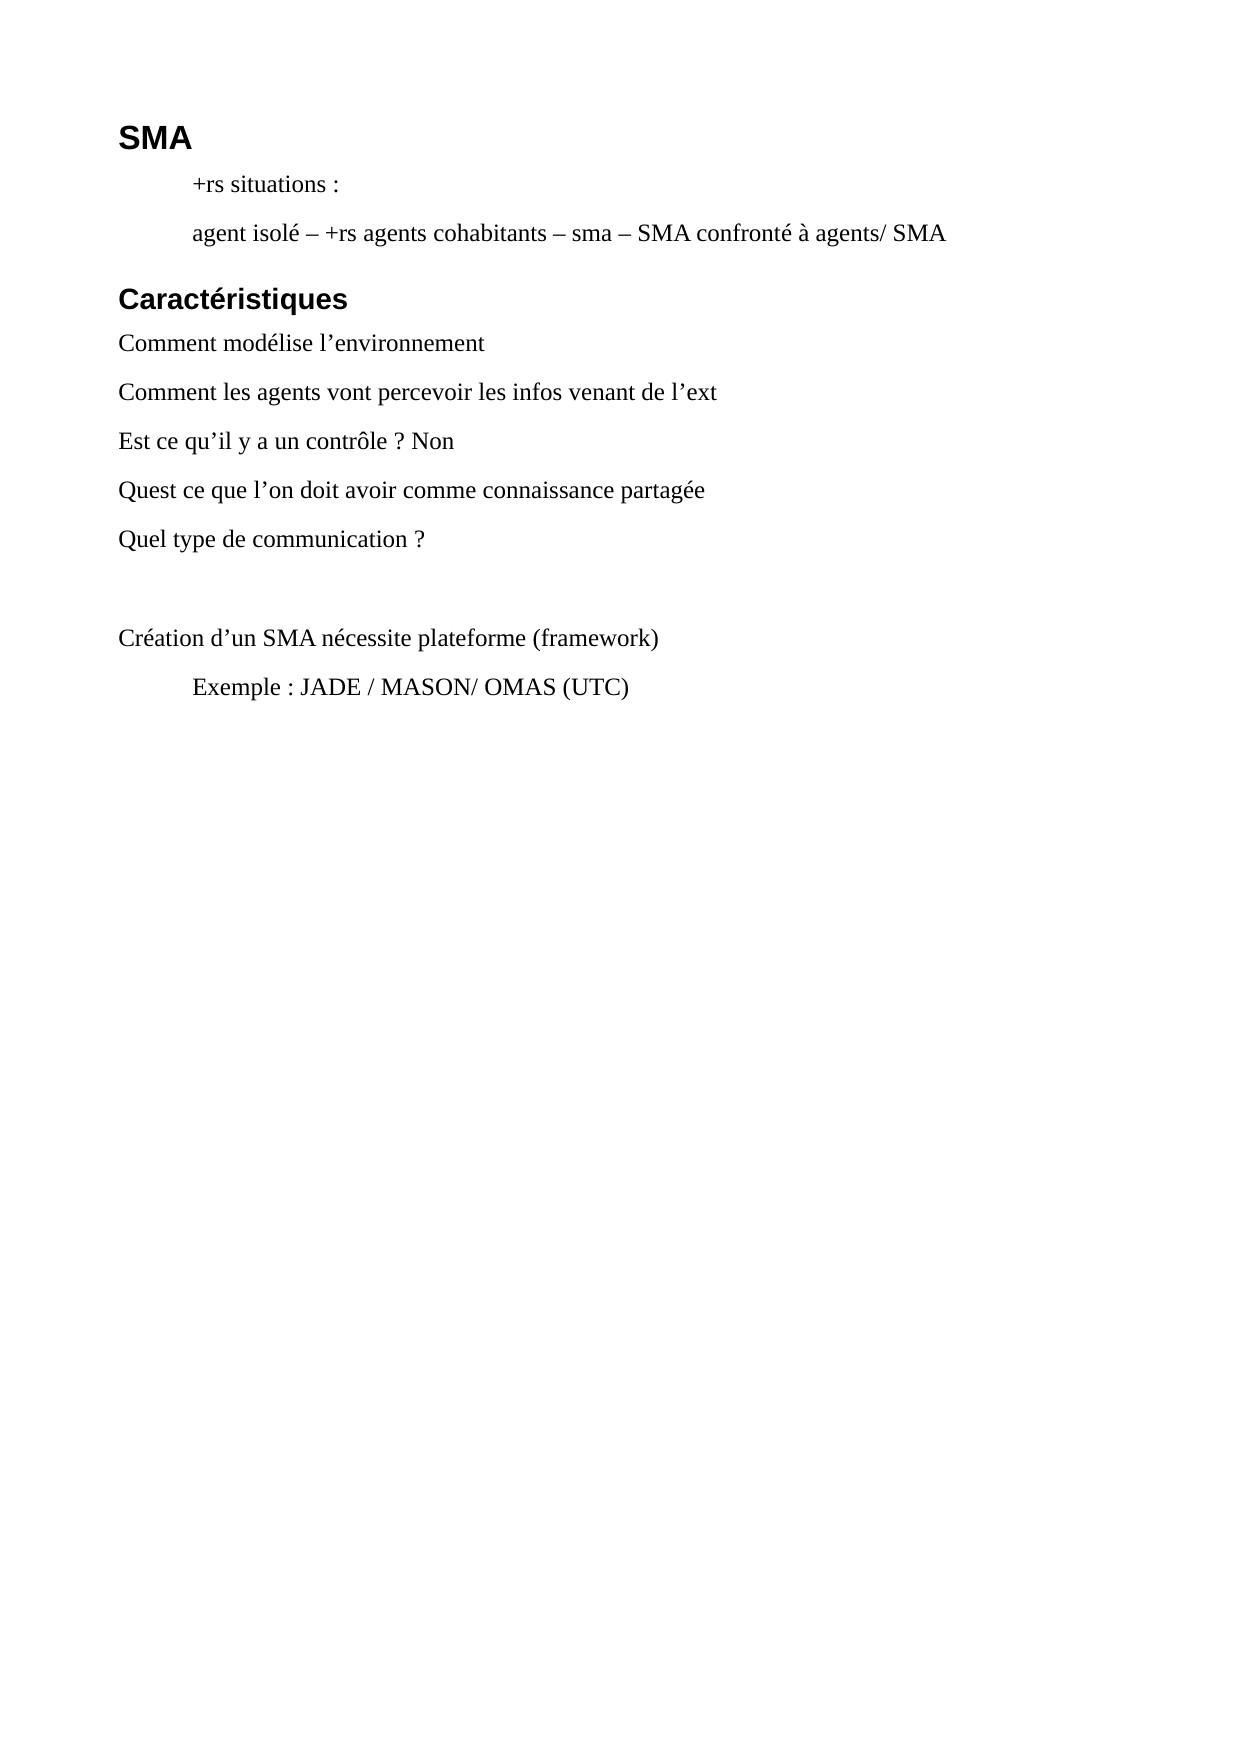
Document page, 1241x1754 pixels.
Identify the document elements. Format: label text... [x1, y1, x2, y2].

text +rs situations : [118, 169, 1122, 198]
subtitle Caractéristiques [118, 282, 1122, 316]
subtitle SMA [118, 118, 1122, 157]
text Est ce qu’il y a un contrôle ? Non [118, 426, 1122, 455]
text Exemple : JADE / MASON/ OMAS (UTC) [118, 672, 1122, 700]
text Comment modélise l’environnement [118, 328, 1122, 357]
text Quel type de communication ? [118, 524, 1122, 553]
text Création d’un SMA nécessite plateforme (framework) [118, 623, 1122, 651]
text agent isolé – +rs agents cohabitants – sma – SMA confronté à agents/ SMA [118, 218, 1122, 247]
text Quest ce que l’on doit avoir comme connaissance partagée [118, 475, 1122, 504]
text Comment les agents vont percevoir les infos venant de l’ext [118, 377, 1122, 406]
